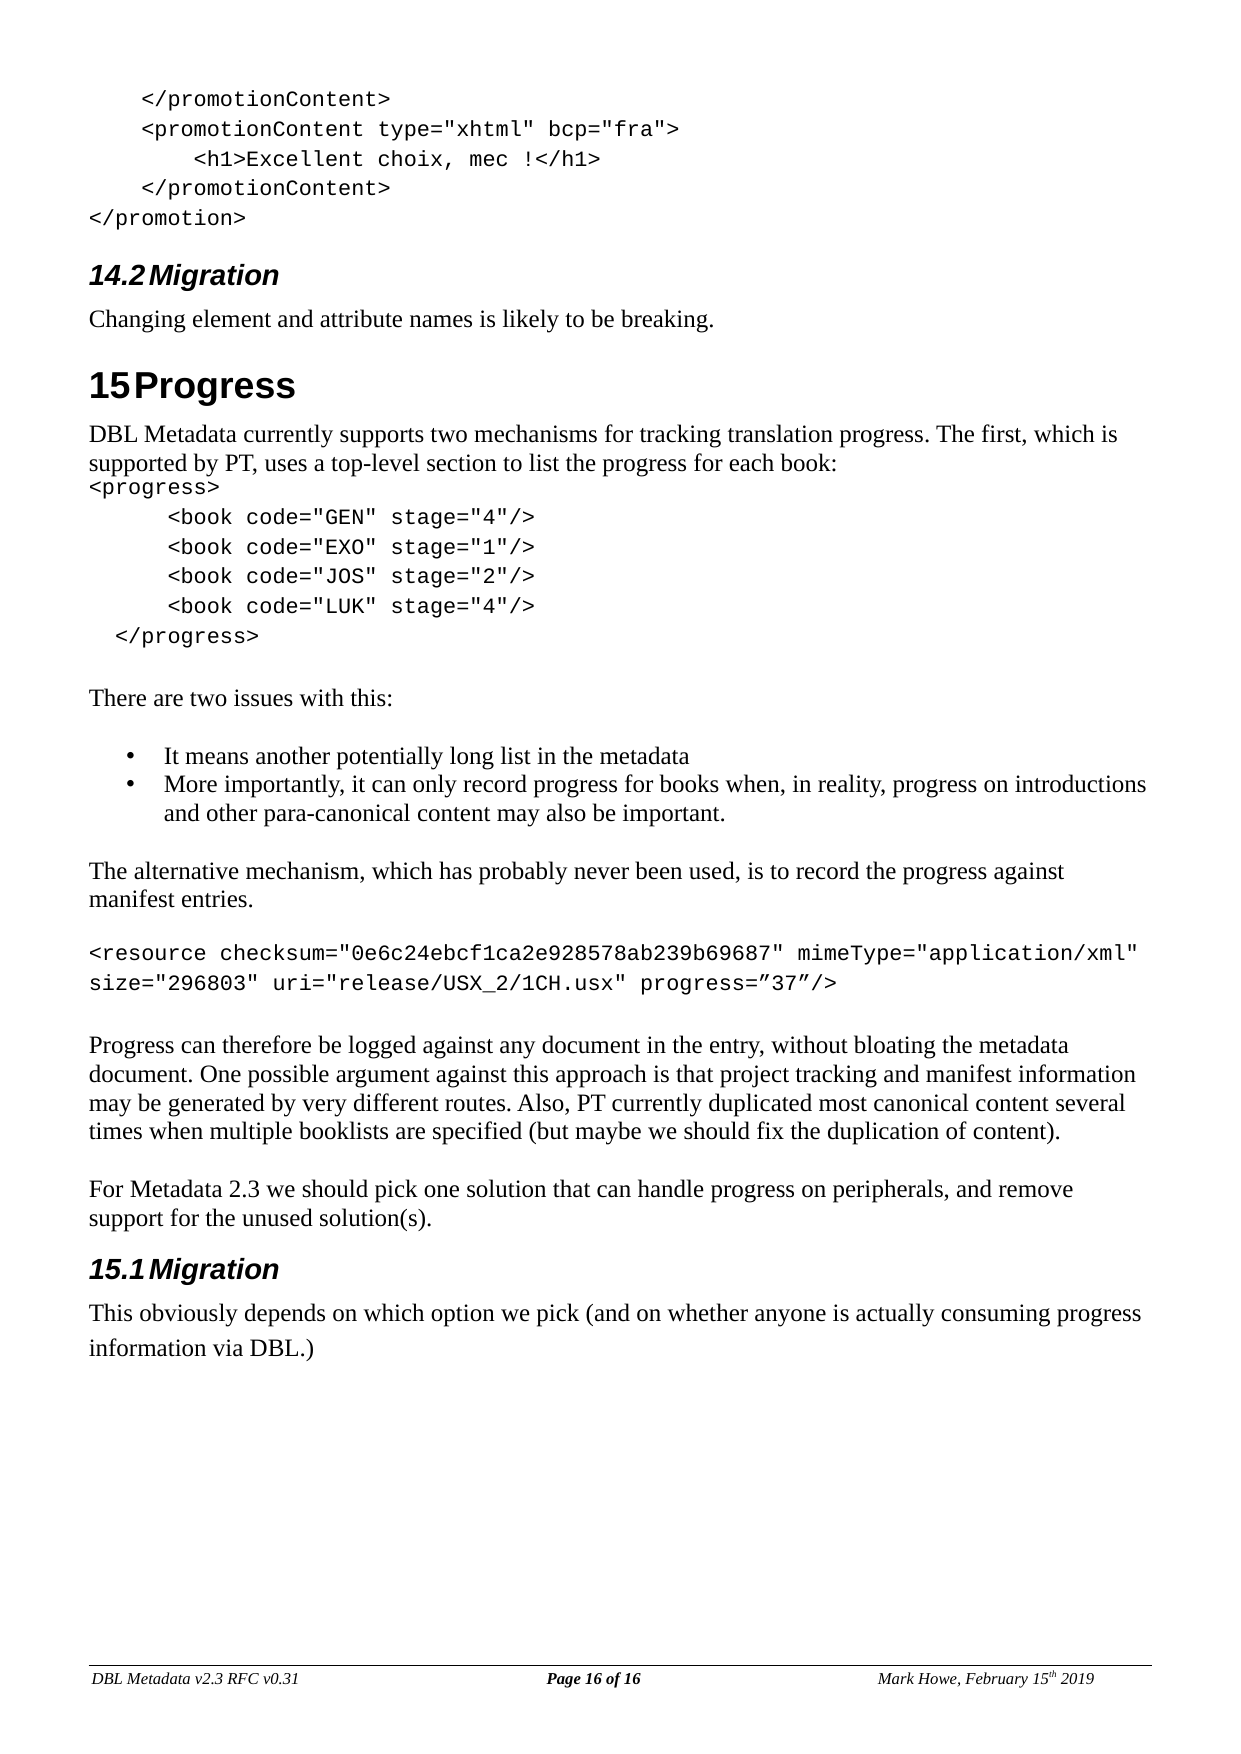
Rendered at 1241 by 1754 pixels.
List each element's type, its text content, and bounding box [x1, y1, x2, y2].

text <book code="GEN" stage="4"/> [88, 506, 1152, 531]
text Changing element and attribute names is likely to be breaking. [88, 304, 1152, 333]
text <progress> [88, 476, 1152, 501]
subtitle Migration [88, 258, 1152, 291]
text Progress can therefore be logged against any document in the entry, without bloating the metadata document. One possible argument against this approach is that project tracking and manifest information may be generated by very different routes. Also, PT currently duplicated most canonical content several times when multiple booklists are specified (but maybe we should fix the duplication of content). [88, 1030, 1152, 1145]
text There are two issues with this: [88, 683, 1152, 712]
subtitle Migration [88, 1252, 1152, 1286]
text <promotionContent type="xhtml" bcp="fra"> [88, 118, 1152, 143]
text </promotionContent> [88, 88, 1152, 113]
text </promotion> [88, 207, 1152, 232]
text <resource checksum="0e6c24ebcf1ca2e928578ab239b69687" mimeType="application/xml" size="296803" uri="release/USX_2/1CH.usx" progress=”37”/> [88, 942, 1152, 997]
list More importantly, it can only record progress for books when, in reality, progress on introductions and other para-canonical content may also be important. [126, 769, 1152, 827]
text </progress> [88, 625, 1152, 650]
text DBL Metadata currently supports two mechanisms for tracking translation progress. The first, which is supported by PT, uses a top-level section to list the progress for each book: [88, 419, 1152, 476]
text <book code="EXO" stage="1"/> [88, 536, 1152, 561]
text This obviously depends on which option we pick (and on whether anyone is actually consuming progress information via DBL.) [88, 1298, 1152, 1362]
text <h1>Excellent choix, mec !</h1> [88, 148, 1152, 173]
text <book code="LUK" stage="4"/> [88, 595, 1152, 620]
text For Metadata 2.3 we should pick one solution that can handle progress on peripherals, and remove support for the unused solution(s). [88, 1174, 1152, 1231]
text The alternative mechanism, which has probably never been used, is to record the progress against manifest entries. [88, 856, 1152, 913]
text </promotionContent> [88, 178, 1152, 202]
list It means another potentially long list in the metadata [126, 741, 1152, 769]
subtitle Progress [88, 363, 1152, 406]
text <book code="JOS" stage="2"/> [88, 566, 1152, 590]
